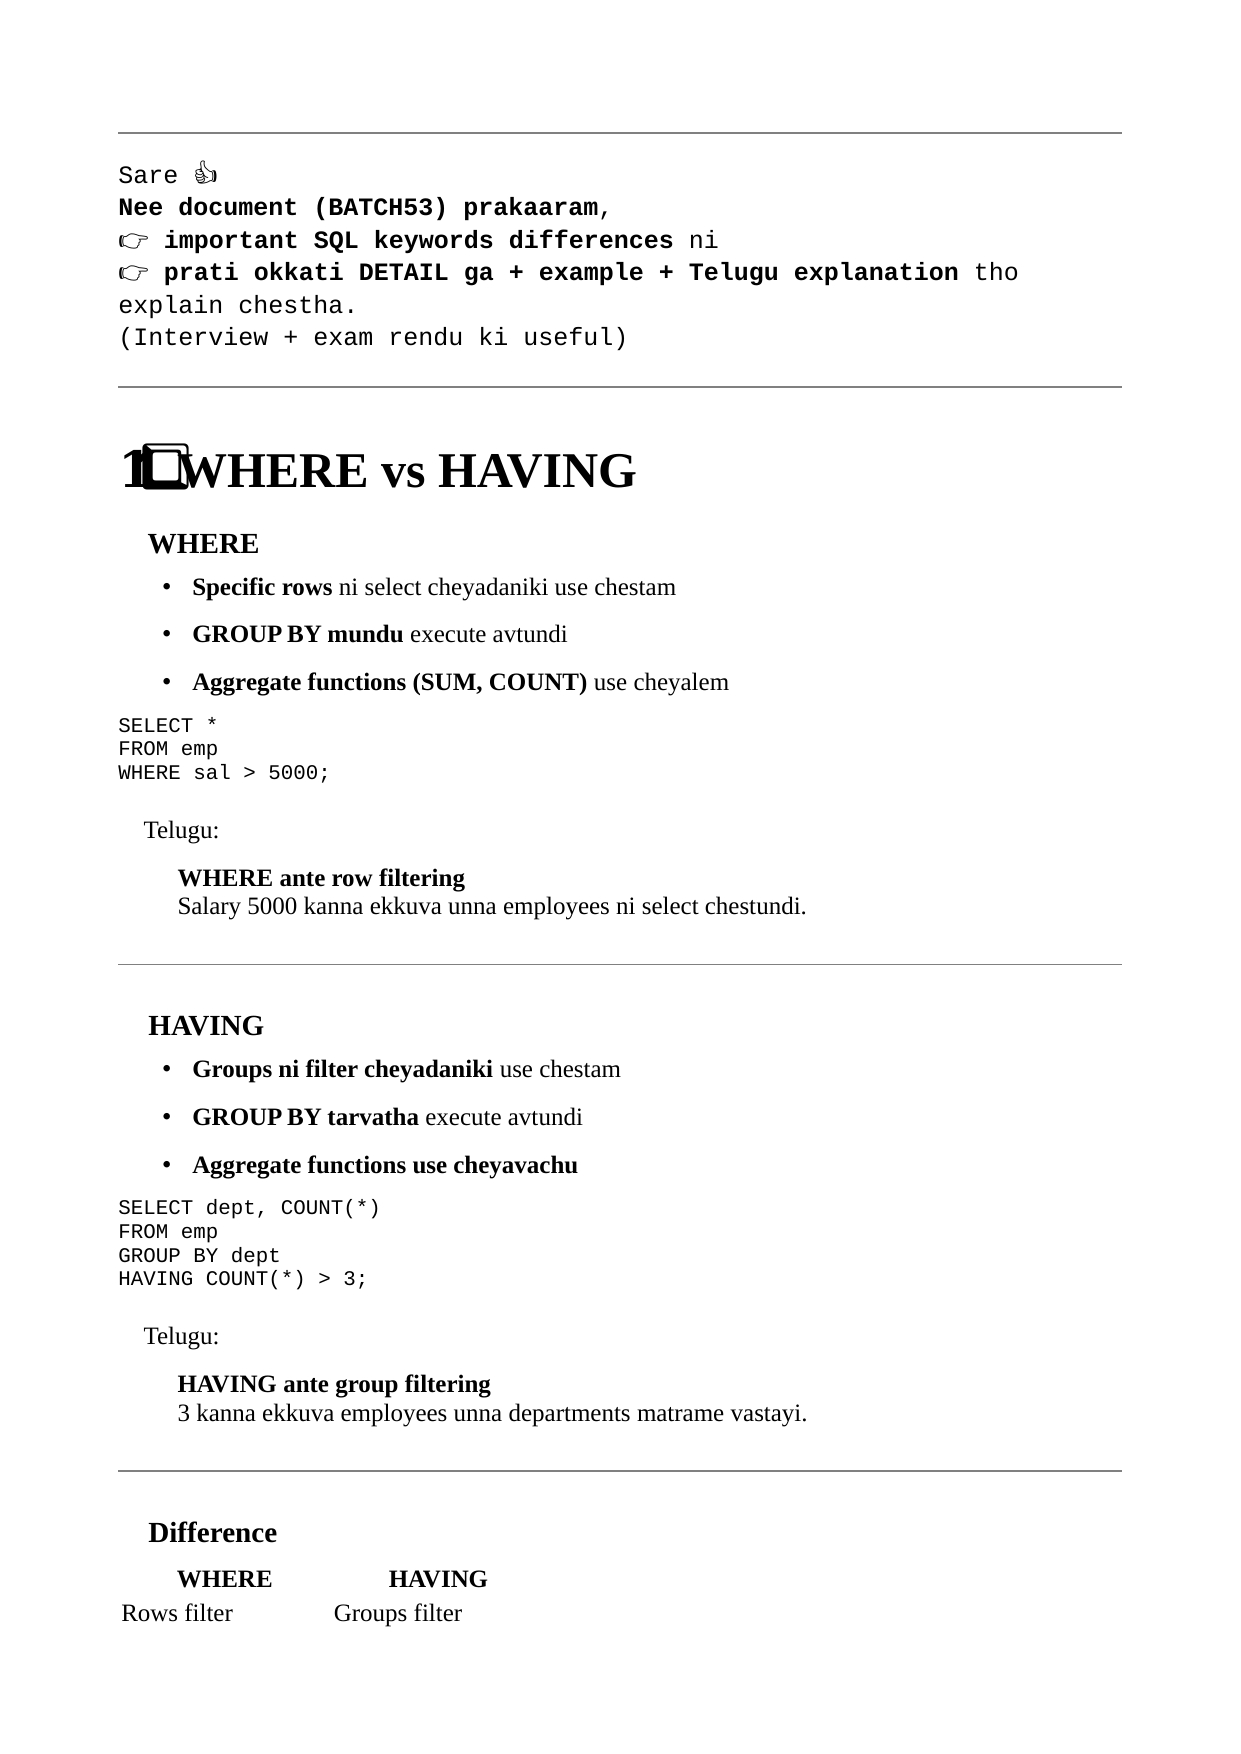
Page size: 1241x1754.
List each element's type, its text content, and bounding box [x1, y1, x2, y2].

list Groups ni filter cheyadaniki use chestam [162, 1054, 1122, 1083]
text GROUP BY dept [118, 1245, 1122, 1268]
list Aggregate functions use cheyavachu [162, 1150, 1122, 1178]
list GROUP BY tarvatha execute avtundi [162, 1102, 1122, 1131]
text Sare 👍 Nee document (BATCH53) prakaaram, 👉 important SQL keywords differences ni 👉 prati okkati DETAIL ga + example + Telugu explanation tho explain chestha. (Interview + exam rendu ki useful) [118, 162, 1122, 353]
text HAVING COUNT(*) > 3; [118, 1268, 1122, 1292]
text 🧠 Telugu: [118, 1321, 1122, 1350]
table_header HAVING [331, 1561, 546, 1596]
subtitle 🔹 WHERE [118, 526, 1122, 559]
list GROUP BY mundu execute avtundi [162, 619, 1122, 648]
table_cell Rows filter [118, 1596, 331, 1630]
text FROM emp [118, 738, 1122, 762]
subtitle ✅ 1️⃣ WHERE vs HAVING [118, 441, 1122, 499]
subtitle 🔹 HAVING [118, 1008, 1122, 1042]
text 🧠 Telugu: [118, 815, 1122, 844]
text FROM emp [118, 1221, 1122, 1245]
table_header WHERE [118, 1561, 331, 1596]
table_cell Groups filter [331, 1596, 546, 1630]
subtitle 🔥 Difference [118, 1515, 1122, 1548]
text WHERE sal > 5000; [118, 762, 1122, 786]
text SELECT * [118, 715, 1122, 738]
list Aggregate functions (SUM, COUNT) use cheyalem [162, 667, 1122, 696]
text SELECT dept, COUNT(*) [118, 1197, 1122, 1221]
list Specific rows ni select cheyadaniki use chestam [162, 572, 1122, 601]
text WHERE ante row filtering Salary 5000 kanna ekkuva unna employees ni select chestundi. [177, 863, 1063, 920]
text HAVING ante group filtering 3 kanna ekkuva employees unna departments matrame vastayi. [177, 1369, 1063, 1427]
